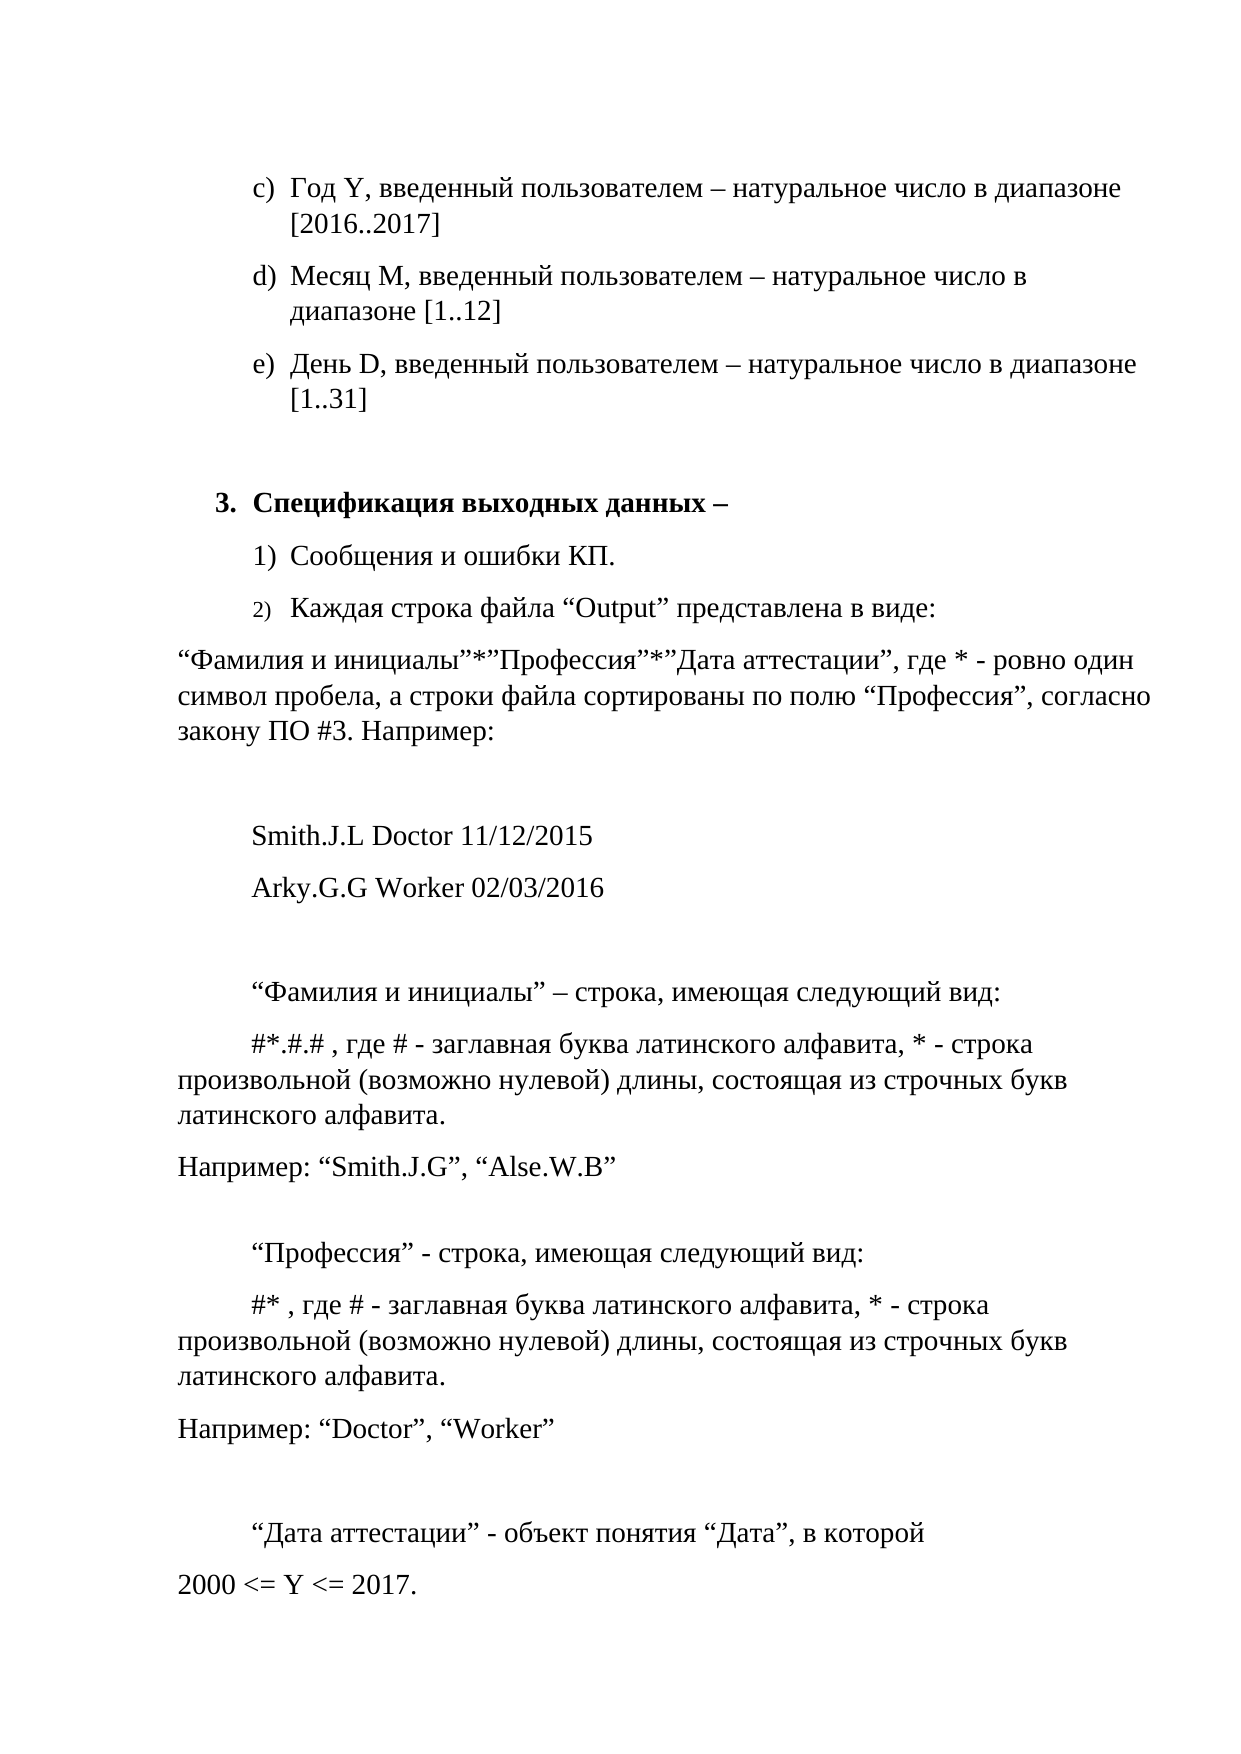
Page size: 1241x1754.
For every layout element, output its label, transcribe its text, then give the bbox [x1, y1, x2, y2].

list Год Y, введенный пользователем – натуральное число в диапазоне [2016..2017] [252, 170, 1152, 239]
text Arky.G.G Worker 02/03/2016 [177, 870, 1152, 903]
text “Профессия” - строка, имеющая следующий вид: [177, 1235, 1152, 1269]
list Сообщения и ошибки КП. [252, 538, 1152, 571]
list Каждая строка файла “Output” представлена в виде: [252, 590, 1152, 623]
text Например: “Smith.J.G”, “Alse.W.B” [177, 1149, 1152, 1183]
text #*.#.# , где # - заглавная буква латинского алфавита, * - строка произвольной (возможно нулевой) длины, состоящая из строчных букв латинского алфавита. [177, 1026, 1152, 1131]
text “Фамилия и инициалы”*”Профессия”*”Дата аттестации”, где * - ровно один символ пробела, а строки файла сортированы по полю “Профессия”, согласно закону ПО #3. Например: [177, 642, 1152, 747]
list Месяц M, введенный пользователем – натуральное число в диапазоне [1..12] [252, 258, 1152, 327]
text 2000 <= Y <= 2017. [177, 1567, 1152, 1601]
text Например: “Doctor”, “Worker” [177, 1411, 1152, 1444]
list День D, введенный пользователем – натуральное число в диапазоне [1..31] [252, 346, 1152, 415]
text Smith.J.L Doctor 11/12/2015 [177, 818, 1152, 851]
text “Дата аттестации” - объект понятия “Дата”, в которой [177, 1515, 1152, 1549]
text “Фамилия и инициалы” – строка, имеющая следующий вид: [177, 974, 1152, 1008]
list Спецификация выходных данных – [215, 486, 1152, 519]
text #* , где # - заглавная буква латинского алфавита, * - строка произвольной (возможно нулевой) длины, состоящая из строчных букв латинского алфавита. [177, 1287, 1152, 1392]
